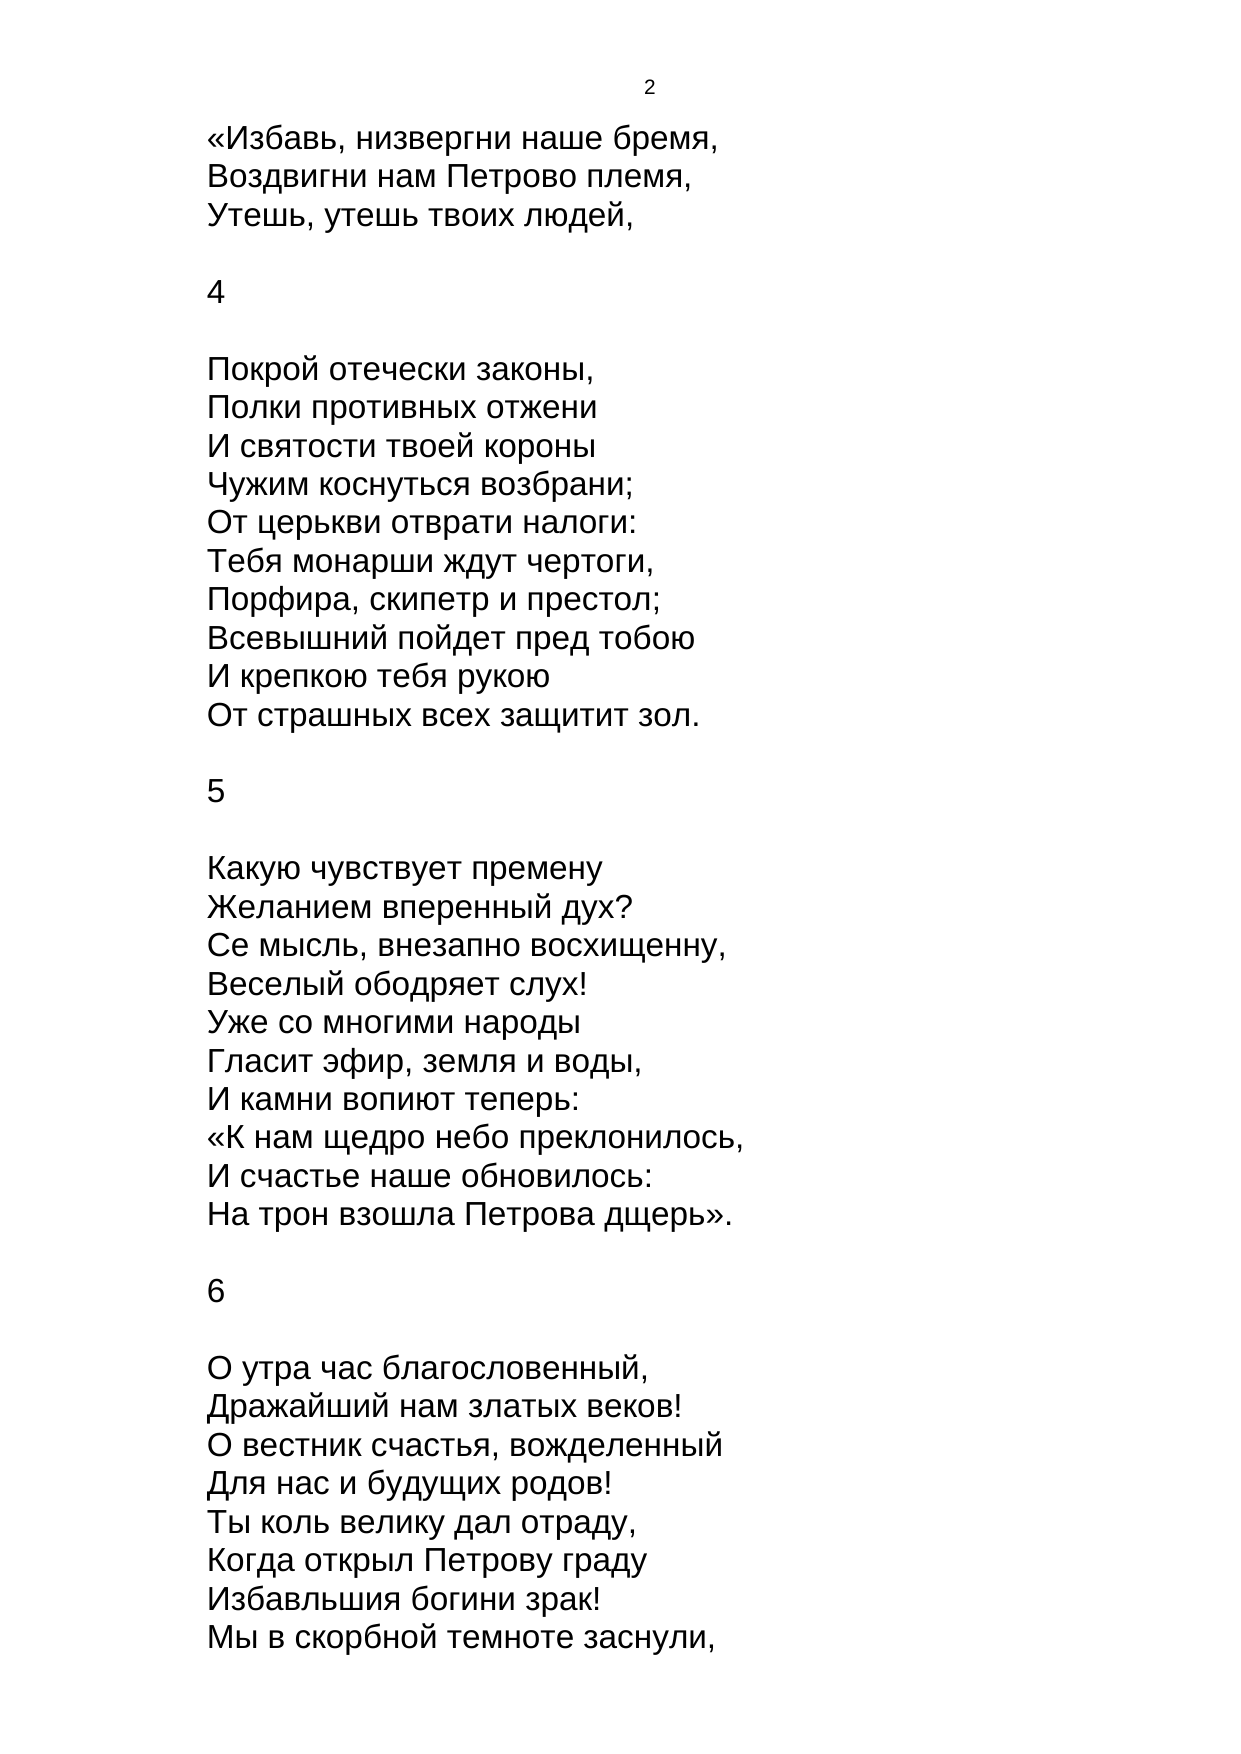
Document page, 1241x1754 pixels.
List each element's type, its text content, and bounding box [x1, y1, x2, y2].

text Мы в скорбной темноте заснули, [148, 1617, 1152, 1656]
text «К нам щедро небо преклонилось, [148, 1117, 1152, 1156]
text Гласит эфир, земля и воды, [148, 1041, 1152, 1079]
text Всевышний пойдет пред тобою [148, 618, 1152, 656]
text Дражайший нам златых веков! [148, 1387, 1152, 1425]
text Воздвигни нам Петрово племя, [148, 157, 1152, 195]
text Порфира, скипетр и престол; [148, 579, 1152, 618]
text Ты коль велику дал отраду, [148, 1502, 1152, 1540]
text Утешь, утешь твоих людей, [148, 195, 1152, 233]
text 6 [148, 1271, 1152, 1310]
text И счастье наше обновилось: [148, 1156, 1152, 1194]
text О вестник счастья, вожделенный [148, 1425, 1152, 1463]
text От церькви отврати налоги: [148, 502, 1152, 541]
text 4 [148, 272, 1152, 310]
text От страшных всех защитит зол. [148, 695, 1152, 733]
text Покрой отечески законы, [148, 349, 1152, 387]
text Тебя монарши ждут чертоги, [148, 541, 1152, 579]
text Чужим коснуться возбрани; [148, 464, 1152, 502]
text И святости твоей короны [148, 426, 1152, 464]
text О утра час благословенный, [148, 1348, 1152, 1387]
text Уже со многими народы [148, 1002, 1152, 1041]
text 5 [148, 772, 1152, 810]
text Полки противных отжени [148, 387, 1152, 426]
text Какую чувствует премену [148, 848, 1152, 887]
text И крепкою тебя рукою [148, 656, 1152, 695]
text Когда открыл Петрову граду [148, 1540, 1152, 1579]
text «Избавь, низвергни наше бремя, [148, 118, 1152, 157]
text Се мысль, внезапно восхищенну, [148, 925, 1152, 964]
text Веселый ободряет слух! [148, 964, 1152, 1002]
text Для нас и будущих родов! [148, 1463, 1152, 1502]
text Избавльшия богини зрак! [148, 1579, 1152, 1617]
text На трон взошла Петрова дщерь». [148, 1194, 1152, 1233]
text Желанием вперенный дух? [148, 887, 1152, 925]
text И камни вопиют теперь: [148, 1079, 1152, 1117]
